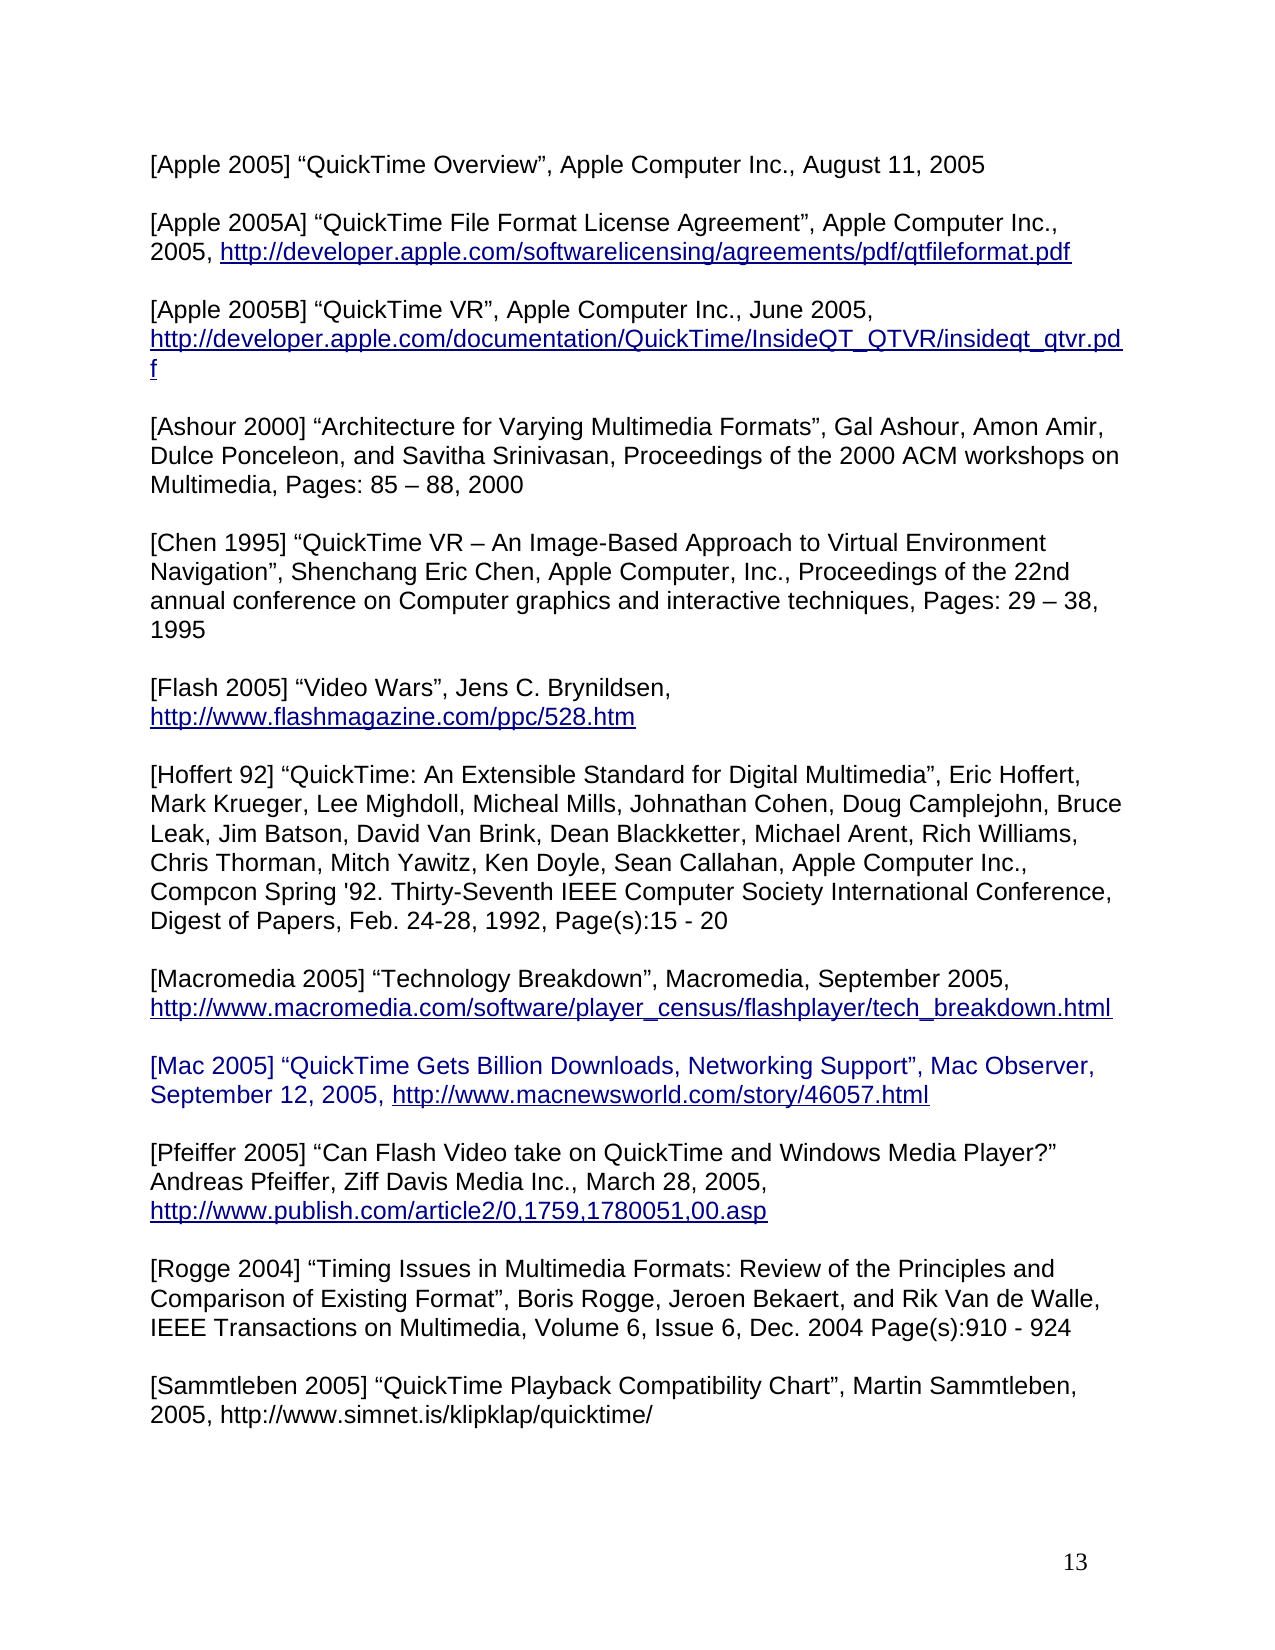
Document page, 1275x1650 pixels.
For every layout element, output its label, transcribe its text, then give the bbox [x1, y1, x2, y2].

text [Apple 2005B] “QuickTime VR”, Apple Computer Inc., June 2005, http://developer.apple.com/documentation/QuickTime/InsideQT_QTVR/insideqt_qtvr.pdf [150, 295, 1125, 382]
text [Hoffert 92] “QuickTime: An Extensible Standard for Digital Multimedia”, Eric Hoffert, Mark Krueger, Lee Mighdoll, Micheal Mills, Johnathan Cohen, Doug Camplejohn, Bruce Leak, Jim Batson, David Van Brink, Dean Blackketter, Michael Arent, Rich Williams, Chris Thorman, Mitch Yawitz, Ken Doyle, Sean Callahan, Apple Computer Inc., Compcon Spring '92. Thirty-Seventh IEEE Computer Society International Conference, Digest of Papers, Feb. 24-28, 1992, Page(s):15 - 20 [150, 760, 1125, 935]
text [Rogge 2004] “Timing Issues in Multimedia Formats: Review of the Principles and Comparison of Existing Format”, Boris Rogge, Jeroen Bekaert, and Rik Van de Walle, IEEE Transactions on Multimedia, Volume 6, Issue 6, Dec. 2004 Page(s):910 - 924 [150, 1254, 1125, 1342]
text http://www.macromedia.com/software/player_census/flashplayer/tech_breakdown.html [150, 993, 1125, 1022]
text [Flash 2005] “Video Wars”, Jens C. Brynildsen, http://www.flashmagazine.com/ppc/528.htm [150, 673, 1125, 731]
text [Chen 1995] “QuickTime VR – An Image-Based Approach to Virtual Environment Navigation”, Shenchang Eric Chen, Apple Computer, Inc., Proceedings of the 22nd annual conference on Computer graphics and interactive techniques, Pages: 29 – 38, 1995 [150, 528, 1125, 644]
text [Pfeiffer 2005] “Can Flash Video take on QuickTime and Windows Media Player?” Andreas Pfeiffer, Ziff Davis Media Inc., March 28, 2005, http://www.publish.com/article2/0,1759,1780051,00.asp [150, 1138, 1125, 1225]
text [Macromedia 2005] “Technology Breakdown”, Macromedia, September 2005, [150, 964, 1125, 993]
text [Apple 2005A] “QuickTime File Format License Agreement”, Apple Computer Inc., 2005, http://developer.apple.com/softwarelicensing/agreements/pdf/qtfileformat.pdf [150, 208, 1125, 266]
text [Apple 2005] “QuickTime Overview”, Apple Computer Inc., August 11, 2005 [150, 150, 1125, 179]
text [Mac 2005] “QuickTime Gets Billion Downloads, Networking Support”, Mac Observer, September 12, 2005, http://www.macnewsworld.com/story/46057.html [150, 1051, 1125, 1109]
subtitle [Sammtleben 2005] “QuickTime Playback Compatibility Chart”, Martin Sammtleben, 2005, http://www.simnet.is/klipklap/quicktime/ [150, 1371, 1125, 1429]
text [Ashour 2000] “Architecture for Varying Multimedia Formats”, Gal Ashour, Amon Amir, Dulce Ponceleon, and Savitha Srinivasan, Proceedings of the 2000 ACM workshops on Multimedia, Pages: 85 – 88, 2000 [150, 412, 1125, 499]
